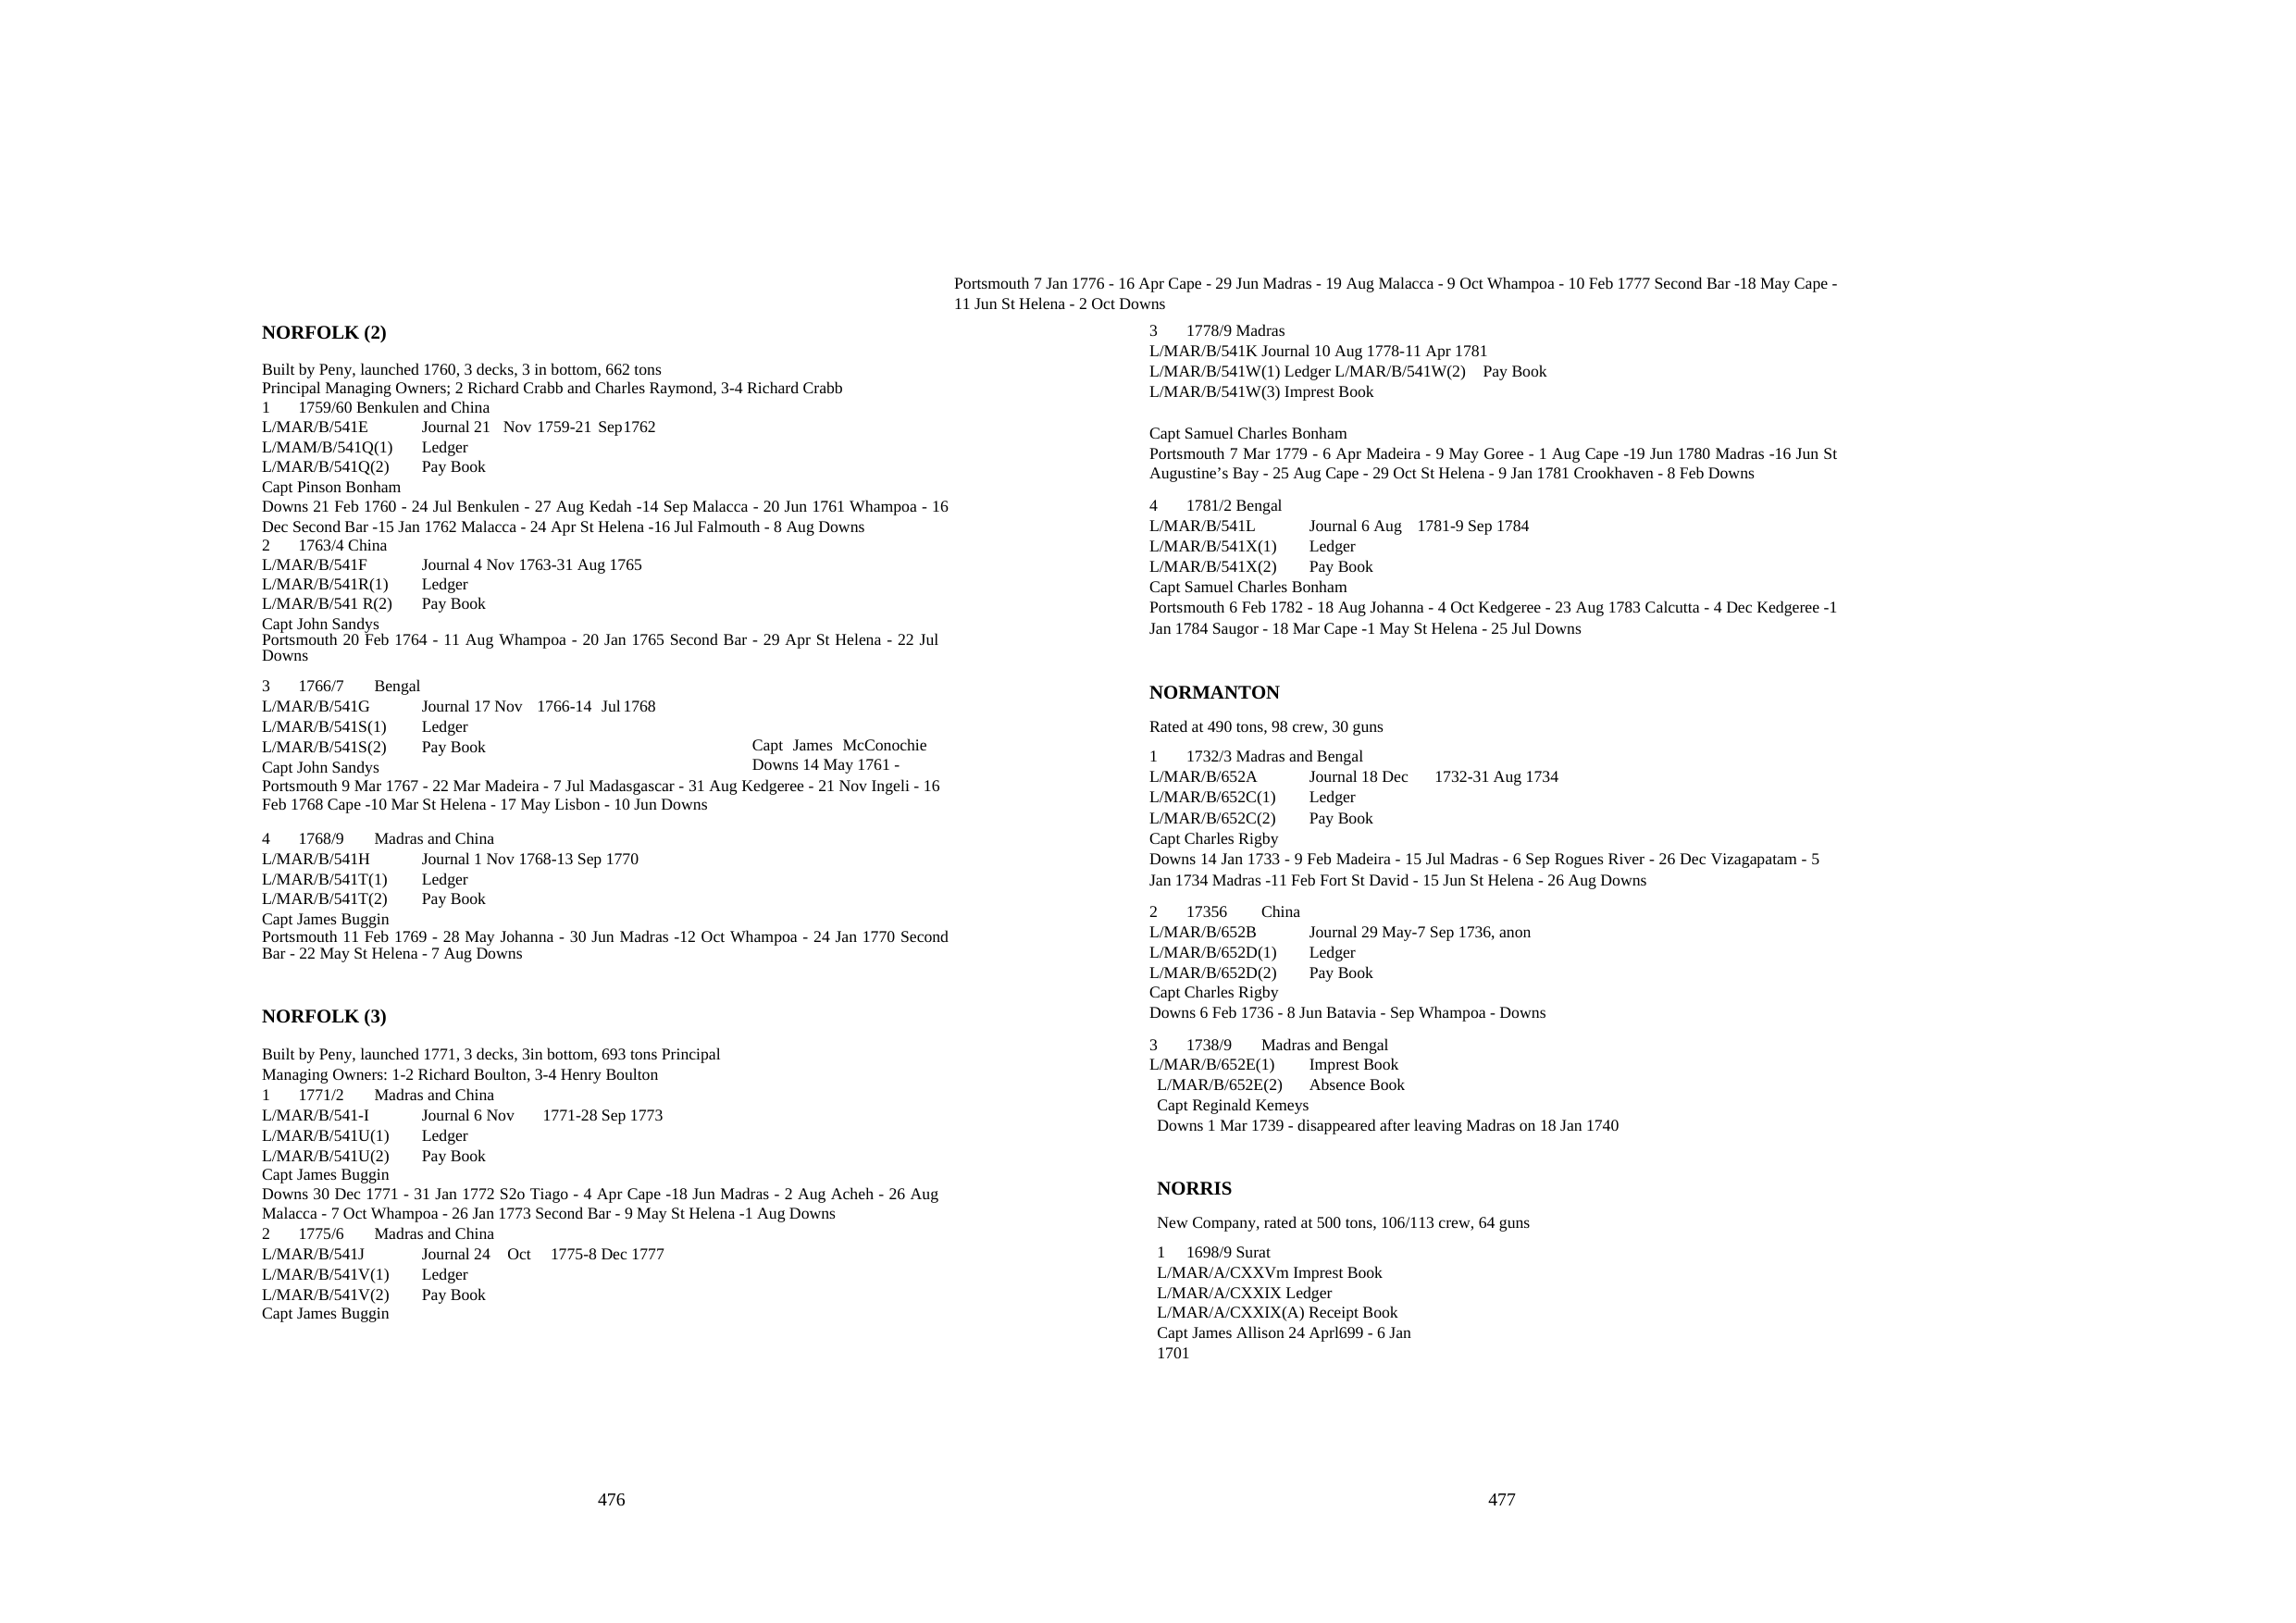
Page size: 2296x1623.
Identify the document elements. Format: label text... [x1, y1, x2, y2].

text L/MAR/B/652E(2) Absence Book [1157, 1074, 1839, 1095]
text Downs 1 Mar 1739 - disappeared after leaving Madras on 18 Jan 1740 [1157, 1115, 1839, 1134]
text L/MAR/B/541Q(2) Pay Book [262, 457, 964, 477]
list 1778/9 Madras [1149, 322, 1839, 340]
text Capt Pinson Bonham [262, 477, 964, 497]
text Principal Managing Owners; 2 Richard Crabb and Charles Raymond, 3-4 Richard Crabb [262, 379, 964, 397]
text L/MAR/B/541S(2) Pay Book [262, 737, 964, 756]
text L/MAR/B/541S(1) Ledger [262, 716, 964, 737]
list 1768/9 Madras and China [262, 828, 964, 849]
text L/MAM/B/541Q(1) Ledger [262, 437, 964, 457]
text L/MAR/B/652C(1) Ledger [1149, 786, 1839, 807]
text Portsmouth 20 Feb 1764 - 11 Aug Whampoa - 20 Jan 1765 Second Bar - 29 Apr St Helena - 22 Jul Downs [262, 633, 941, 664]
subtitle NORMANTON [1149, 682, 1839, 703]
list 1732/3 Madras and Bengal [1149, 747, 1839, 765]
text L/MAR/B/541 R(2) Pay Book [262, 594, 964, 613]
text Portsmouth 7 Mar 1779 - 6 Apr Madeira - 9 May Goree - 1 Aug Cape -19 Jun 1780 Madras -16 Jun St Augustine’s Bay - 25 Aug Cape - 29 Oct St Helena - 9 Jan 1781 Crookhaven - 8 Feb Downs [1149, 443, 1839, 483]
text Capt John Sandys [262, 613, 964, 633]
text Built by Peny, launched 1760, 3 decks, 3 in bottom, 662 tons [262, 361, 964, 379]
text Capt James Buggin [262, 1166, 964, 1183]
text Capt James Buggin [262, 1305, 964, 1322]
text L/MAR/B/652D(1) Ledger [1149, 942, 1839, 962]
text L/MAR/B/541X(1) Ledger [1149, 535, 1839, 556]
text Capt James Buggin [262, 909, 964, 929]
text Portsmouth 11 Feb 1769 - 28 May Johanna - 30 Jun Madras -12 Oct Whampoa - 24 Jan 1770 Second Bar - 22 May St Helena - 7 Aug Downs [262, 929, 951, 963]
list 1763/4 China [262, 536, 964, 554]
text L/MAR/B/541H Journal 1 Nov 1768-13 Sep 1770 [262, 849, 964, 869]
text Capt Reginald Kemeys [1157, 1095, 1839, 1115]
list 17356 China [1149, 901, 1839, 922]
text Capt Samuel Charles Bonham [1149, 425, 1839, 443]
subtitle NORRIS [1157, 1178, 1839, 1199]
text Built by Peny, launched 1771, 3 decks, 3in bottom, 693 tons Principal Managing Owners: 1-2 Richard Boulton, 3-4 Henry Boulton [262, 1043, 738, 1084]
text New Company, rated at 500 tons, 106/113 crew, 64 guns [1157, 1214, 1839, 1232]
text Downs 14 Jan 1733 - 9 Feb Madeira - 15 Jul Madras - 6 Sep Rogues River - 26 Dec Vizagapatam - 5 Jan 1734 Madras -11 Feb Fort St David - 15 Jun St Helena - 26 Aug Downs [1149, 849, 1821, 890]
text Capt Charles Rigby [1149, 983, 1839, 1002]
text L/MAR/B/541F Journal 4 Nov 1763-31 Aug 1765 [262, 554, 964, 574]
text L/MAR/A/CXXVm Imprest Book L/MAR/A/CXXIX Ledger L/MAR/A/CXXIX(A) Receipt Book Capt James Allison 24 Aprl699 - 6 Jan 1701 [1157, 1262, 1412, 1363]
text L/MAR/B/541K Journal 10 Aug 1778-11 Apr 1781 L/MAR/B/541W(1) Ledger L/MAR/B/541W(2) Pay Book [1149, 340, 1547, 381]
text L/MAR/B/541E Journal 21 Nov 1759-21 Sep 1762 [262, 417, 964, 437]
text 1 1698/9 Surat [1157, 1242, 1839, 1262]
text Capt Samuel Charles Bonham [1149, 576, 1839, 596]
text L/MAR/B/541T(2) Pay Book [262, 889, 964, 909]
text Capt John Sandys [262, 756, 964, 776]
text L/MAR/B/541G Journal 17 Nov 1766-14 Jul 1768 [262, 696, 964, 716]
text L/MAR/B/541W(3) Imprest Book [1149, 381, 1839, 402]
text L/MAR/B/652A Journal 18 Dec 1732-31 Aug 1734 [1149, 765, 1839, 786]
list 1771/2 Madras and China [262, 1084, 964, 1105]
text L/MAR/B/541R(1) Ledger [262, 574, 964, 594]
list 1766/7 Bengal [262, 675, 964, 696]
text Downs 30 Dec 1771 - 31 Jan 1772 S2o Tiago - 4 Apr Cape -18 Jun Madras - 2 Aug Acheh - 26 Aug Malacca - 7 Oct Whampoa - 26 Jan 1773 Second Bar - 9 May St Helena -1 Aug Downs [262, 1183, 941, 1223]
text L/MAR/B/652B Journal 29 May-7 Sep 1736, anon [1149, 922, 1839, 942]
text Rated at 490 tons, 98 crew, 30 guns [1149, 717, 1839, 736]
text L/MAR/B/652C(2) Pay Book [1149, 807, 1839, 827]
text L/MAR/B/541U(1) Ledger [262, 1125, 964, 1146]
text L/MAR/B/541L Journal 6 Aug 1781-9 Sep 1784 [1149, 515, 1839, 535]
list 1759/60 Benkulen and China [262, 397, 964, 417]
subtitle NORFOLK (3) [262, 1006, 964, 1027]
text L/MAR/B/652D(2) Pay Book [1149, 962, 1839, 983]
subtitle NORFOLK (2) [262, 322, 964, 343]
list 1738/9 Madras and Bengal [1149, 1035, 1839, 1054]
text L/MAR/B/541V(1) Ledger [262, 1264, 964, 1284]
text Downs 6 Feb 1736 - 8 Jun Batavia - Sep Whampoa - Downs [1149, 1002, 1839, 1022]
text Downs 21 Feb 1760 - 24 Jul Benkulen - 27 Aug Kedah -14 Sep Malacca - 20 Jun 1761 Whampoa - 16 Dec Second Bar -15 Jan 1762 Malacca - 24 Apr St Helena -16 Jul Falmouth - 8 Aug Downs [262, 497, 951, 536]
text L/MAR/B/541X(2) Pay Book [1149, 556, 1839, 576]
text L/MAR/B/541J Journal 24 Oct 1775-8 Dec 1777 [262, 1244, 964, 1264]
text Capt Charles Rigby [1149, 827, 1839, 849]
text L/MAR/B/541T(1) Ledger [262, 869, 964, 889]
text Portsmouth 9 Mar 1767 - 22 Mar Madeira - 7 Jul Madasgascar - 31 Aug Kedgeree - 21 Nov Ingeli - 16 Feb 1768 Cape -10 Mar St Helena - 17 May Lisbon - 10 Jun Downs [262, 776, 941, 814]
text Portsmouth 7 Jan 1776 - 16 Apr Cape - 29 Jun Madras - 19 Aug Malacca - 9 Oct Whampoa - 10 Feb 1777 Second Bar -18 May Cape -11 Jun St Helena - 2 Oct Downs [954, 272, 1839, 314]
list 1781/2 Bengal [1149, 494, 1839, 515]
text L/MAR/B/541U(2) Pay Book [262, 1146, 964, 1166]
text L/MAR/B/652E(1) Imprest Book [1149, 1054, 1839, 1074]
text L/MAR/B/541V(2) Pay Book [262, 1284, 964, 1305]
text Portsmouth 6 Feb 1782 - 18 Aug Johanna - 4 Oct Kedgeree - 23 Aug 1783 Calcutta - 4 Dec Kedgeree -1 Jan 1784 Saugor - 18 Mar Cape -1 May St Helena - 25 Jul Downs [1149, 596, 1839, 638]
list 1775/6 Madras and China [262, 1223, 964, 1244]
text L/MAR/B/541-I Journal 6 Nov 1771-28 Sep 1773 [262, 1105, 964, 1125]
